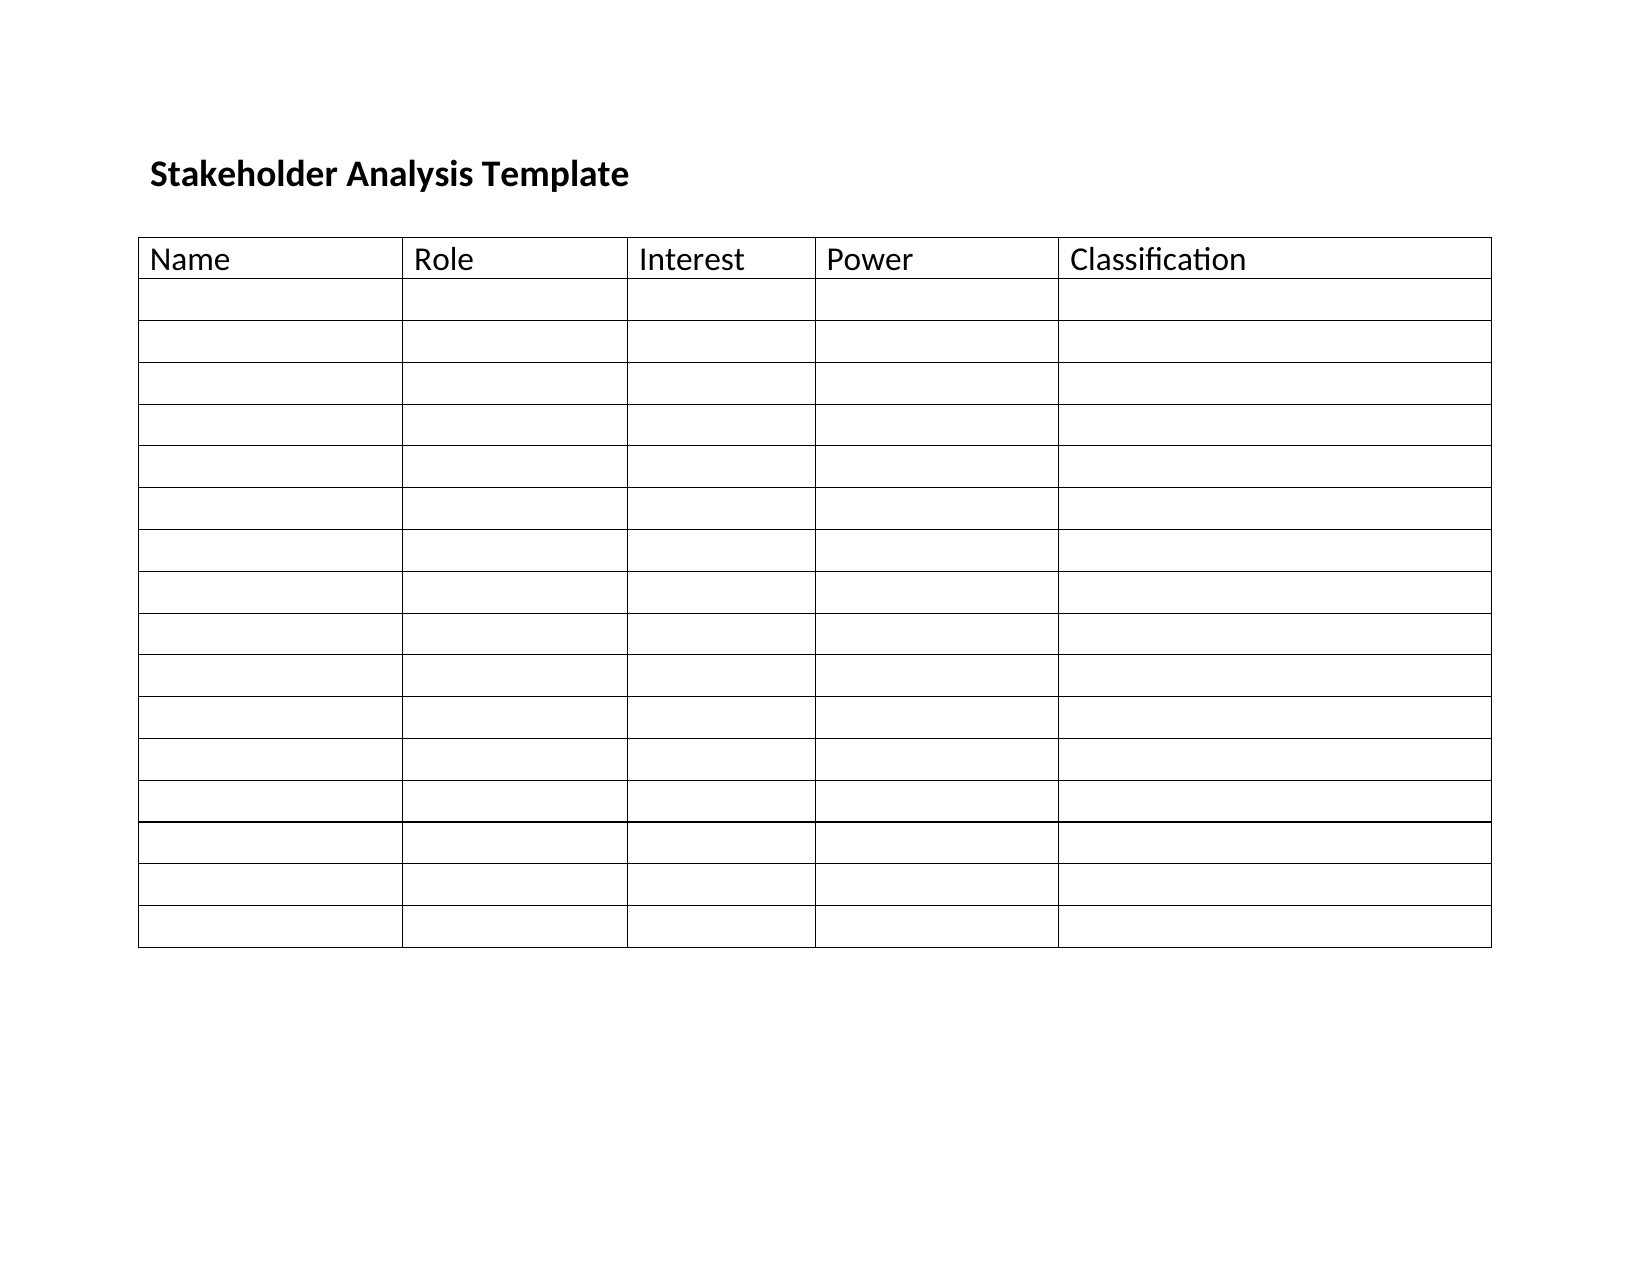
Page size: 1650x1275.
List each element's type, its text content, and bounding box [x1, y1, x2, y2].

table_cell [628, 279, 815, 320]
table_cell [628, 363, 815, 404]
table_cell [816, 530, 1058, 571]
table_cell [403, 614, 627, 654]
table_cell [1059, 906, 1491, 947]
table_cell [628, 823, 815, 863]
table_cell [403, 781, 627, 821]
table_cell [816, 739, 1058, 779]
table_cell [1059, 781, 1491, 821]
table_cell [628, 655, 815, 696]
table_cell [403, 321, 627, 362]
table_header Classification [1059, 238, 1491, 278]
table_cell [816, 906, 1058, 947]
table_cell [628, 530, 815, 571]
table_cell [139, 864, 402, 905]
table_cell [1059, 864, 1491, 905]
table_cell [403, 530, 627, 571]
table_cell [403, 655, 627, 696]
table_cell [1059, 697, 1491, 738]
table_cell [816, 823, 1058, 863]
table_cell [139, 530, 402, 571]
table_cell [1059, 823, 1491, 863]
table_cell [403, 446, 627, 487]
table_cell [1059, 279, 1491, 320]
table_cell [628, 739, 815, 779]
table_cell [403, 405, 627, 445]
table_cell [403, 572, 627, 612]
table_cell [403, 739, 627, 779]
table_cell [403, 823, 627, 863]
table_cell [816, 405, 1058, 445]
table_cell [139, 655, 402, 696]
table_header Power [816, 238, 1058, 278]
table_cell [628, 614, 815, 654]
table_cell [1059, 739, 1491, 779]
table_cell [628, 446, 815, 487]
table_cell [1059, 446, 1491, 487]
table_cell [816, 572, 1058, 612]
table_cell [1059, 405, 1491, 445]
table_cell [1059, 614, 1491, 654]
table_cell [403, 279, 627, 320]
table_header Role [403, 238, 627, 278]
table_cell [403, 697, 627, 738]
table_cell [139, 572, 402, 612]
table_cell [139, 906, 402, 947]
table_cell [816, 614, 1058, 654]
table_cell [139, 405, 402, 445]
table_cell [816, 781, 1058, 821]
table_cell [139, 321, 402, 362]
table_cell [816, 446, 1058, 487]
table_cell [139, 279, 402, 320]
table_cell [628, 697, 815, 738]
table_cell [139, 363, 402, 404]
table_cell [816, 488, 1058, 529]
table_cell [1059, 321, 1491, 362]
table_cell [628, 405, 815, 445]
table_cell [1059, 655, 1491, 696]
table_cell [1059, 572, 1491, 612]
table_cell [816, 363, 1058, 404]
table_cell [139, 614, 402, 654]
table_cell [816, 697, 1058, 738]
table_cell [1059, 488, 1491, 529]
table_cell [628, 321, 815, 362]
table_header Name [139, 238, 402, 278]
table_cell [403, 864, 627, 905]
table_cell [816, 321, 1058, 362]
table_cell [628, 781, 815, 821]
table_cell [1059, 363, 1491, 404]
table_cell [139, 488, 402, 529]
table_header Interest [628, 238, 815, 278]
table_cell [816, 655, 1058, 696]
table_cell [403, 488, 627, 529]
table_cell [139, 823, 402, 863]
table_cell [403, 906, 627, 947]
table_cell [628, 572, 815, 612]
table_cell [1059, 530, 1491, 571]
table_cell [139, 781, 402, 821]
table_cell [139, 697, 402, 738]
table_cell [403, 363, 627, 404]
table_cell [816, 279, 1058, 320]
table_cell [628, 906, 815, 947]
table_cell [628, 864, 815, 905]
table_cell [816, 864, 1058, 905]
table_cell [139, 446, 402, 487]
table_cell [139, 739, 402, 779]
text Stakeholder Analysis Template [150, 150, 1500, 196]
table_cell [628, 488, 815, 529]
